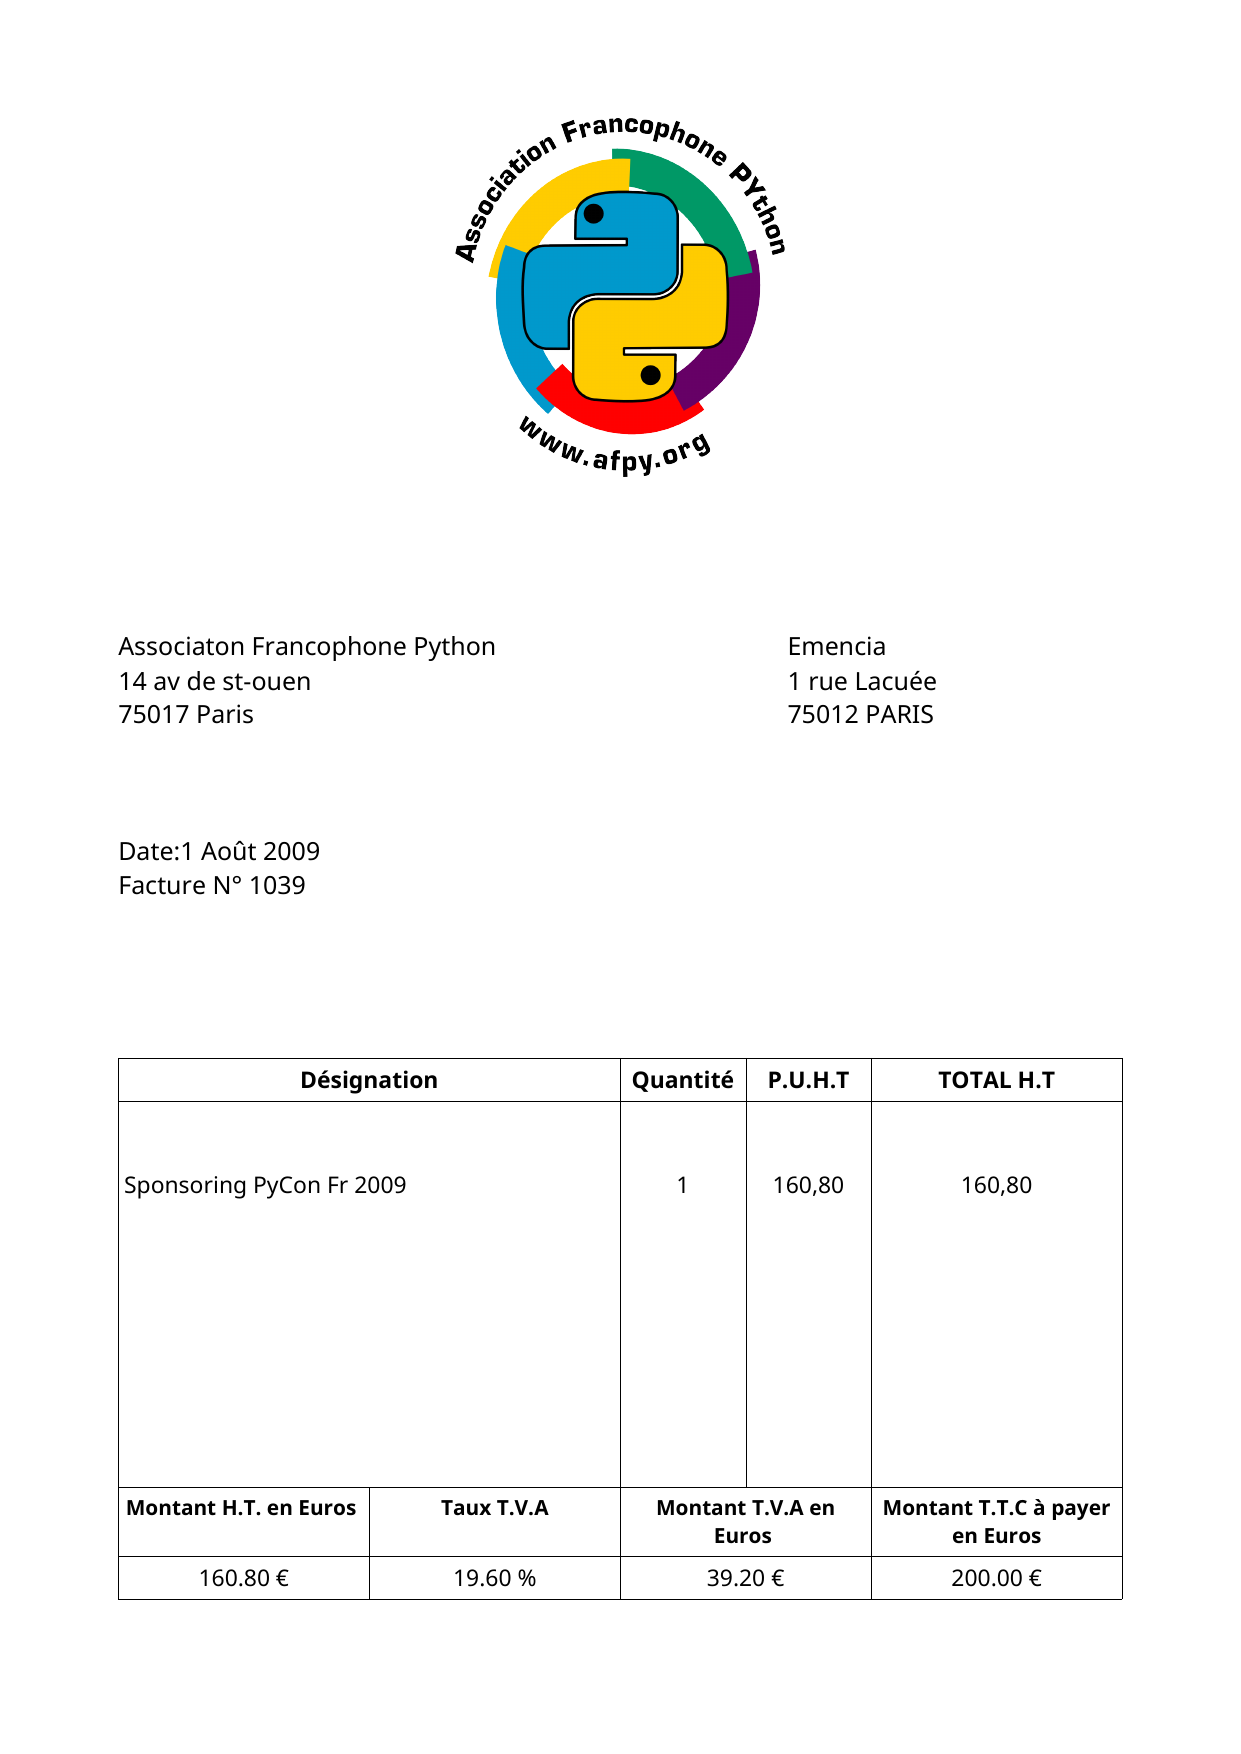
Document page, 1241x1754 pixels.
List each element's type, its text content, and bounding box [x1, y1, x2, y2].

table_header P.U.H.T [747, 1059, 871, 1101]
table_cell 160,80 [747, 1102, 871, 1487]
table_cell 160,80 [872, 1102, 1122, 1487]
table_cell 39,20 € [621, 1557, 871, 1598]
table_header Montant T.T.C à payer en Euros [872, 1488, 1122, 1556]
table_header TOTAL H.T [872, 1059, 1122, 1101]
table_cell 160,80 € [119, 1557, 369, 1598]
table_header Montant H.T. en Euros [119, 1488, 369, 1556]
table_cell 1 [621, 1102, 746, 1487]
table_cell 19.60 % [370, 1557, 620, 1598]
table_header [535, 629, 787, 731]
text Date:1 Août 2009 [118, 833, 1122, 867]
text Facture N° 1039 [118, 867, 1122, 902]
table_header Montant T.V.A en Euros [621, 1488, 871, 1556]
table_header Quantité [621, 1059, 746, 1101]
table_cell 200,00 € [872, 1557, 1122, 1598]
table_cell Sponsoring PyCon Fr 2009 [119, 1102, 620, 1487]
picture [455, 118, 785, 477]
table_header Emencia 1 rue Lacuée 75012 PARIS [787, 629, 1122, 731]
table_header Associaton Francophone Python 14 av de st-ouen 75017 Paris [118, 629, 535, 731]
table_header Désignation [119, 1059, 620, 1101]
table_header Taux T.V.A [370, 1488, 620, 1556]
